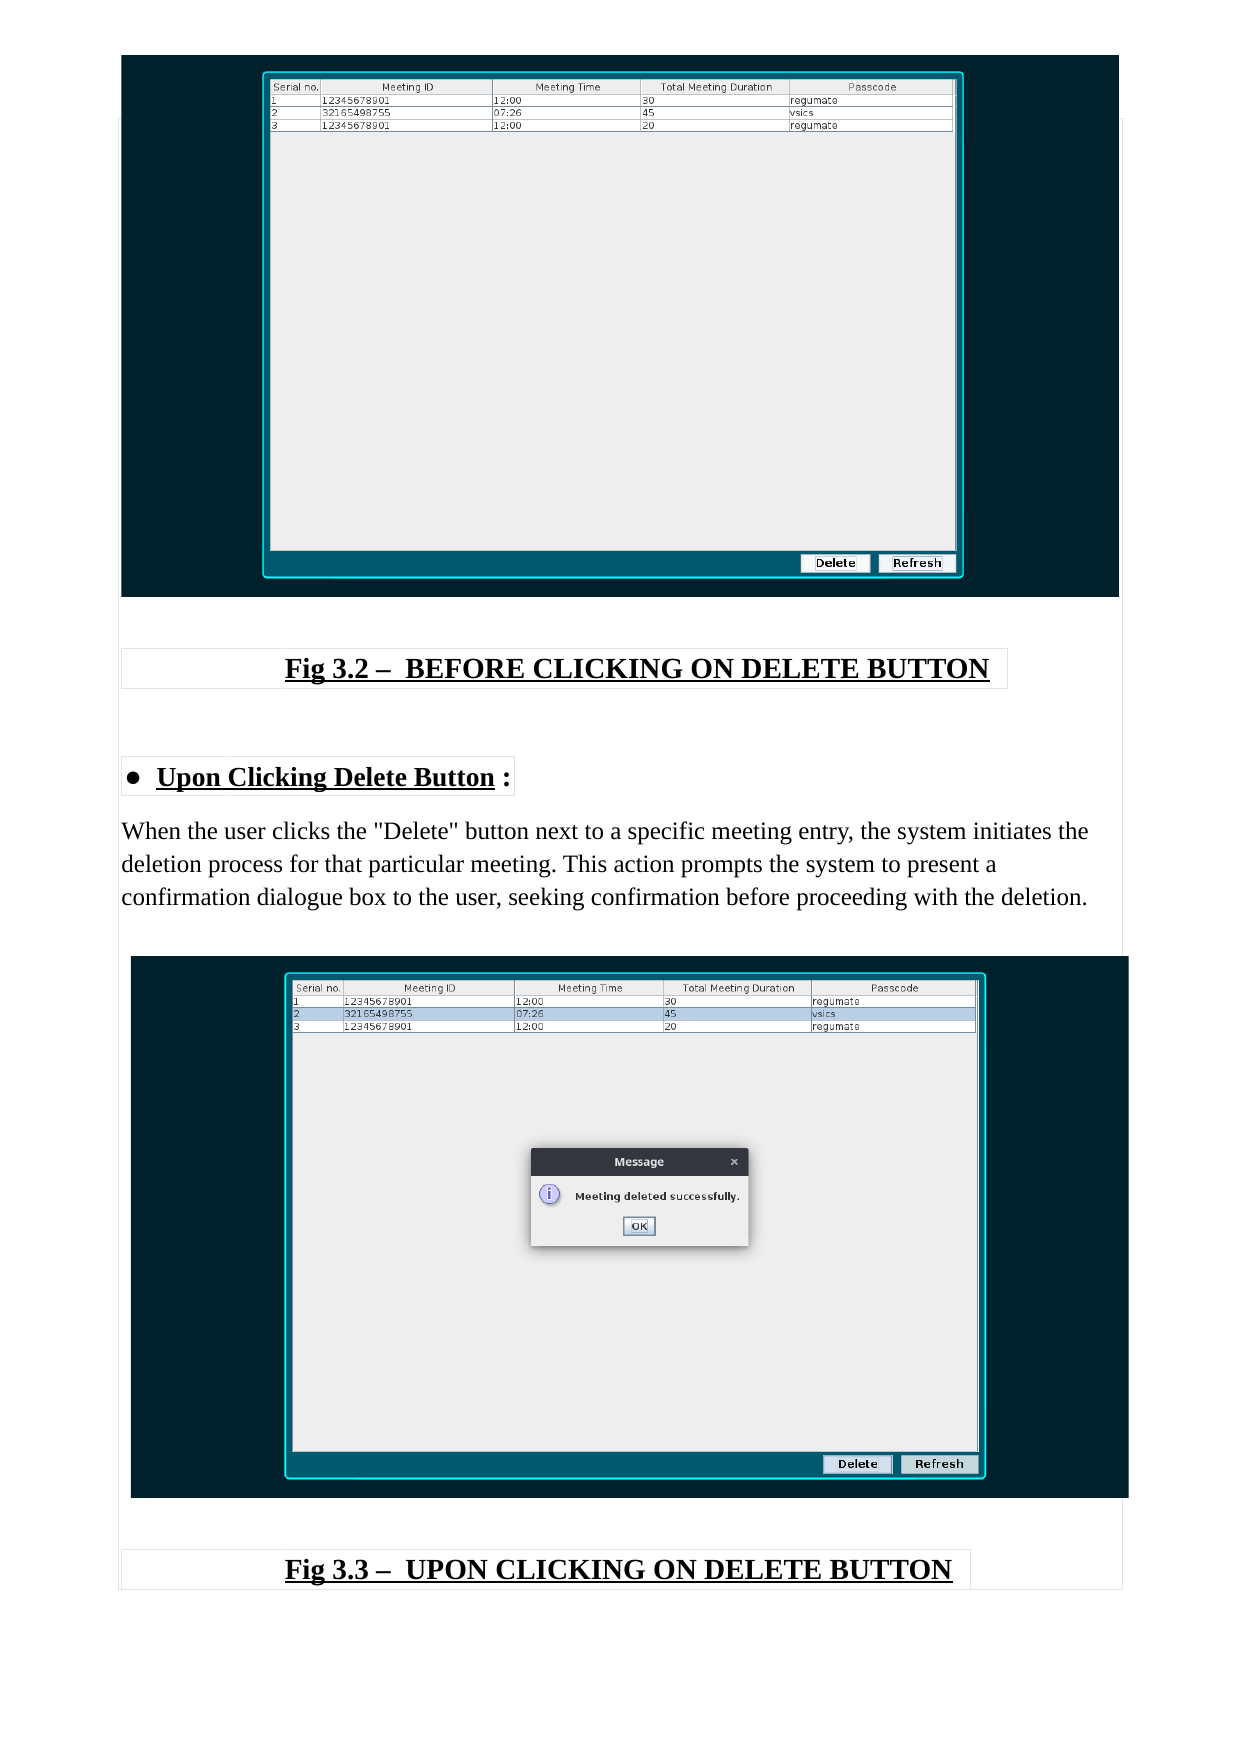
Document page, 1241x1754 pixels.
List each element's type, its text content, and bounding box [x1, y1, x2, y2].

subtitle When the user clicks the "Delete" button next to a specific meeting entry, the system initiates the deletion process for that particular meeting. This action prompts the system to present a confirmation dialogue box to the user, seeking confirmation before proceeding with the deletion. [119, 813, 1122, 911]
subtitle Fig 3.3 – UPON CLICKING ON DELETE BUTTON [119, 1546, 1122, 1589]
picture [130, 956, 1129, 1498]
subtitle Fig 3.2 – BEFORE CLICKING ON DELETE BUTTON [119, 645, 1122, 688]
picture [121, 55, 1119, 597]
subtitle ● Upon Clicking Delete Button : [119, 753, 1122, 796]
